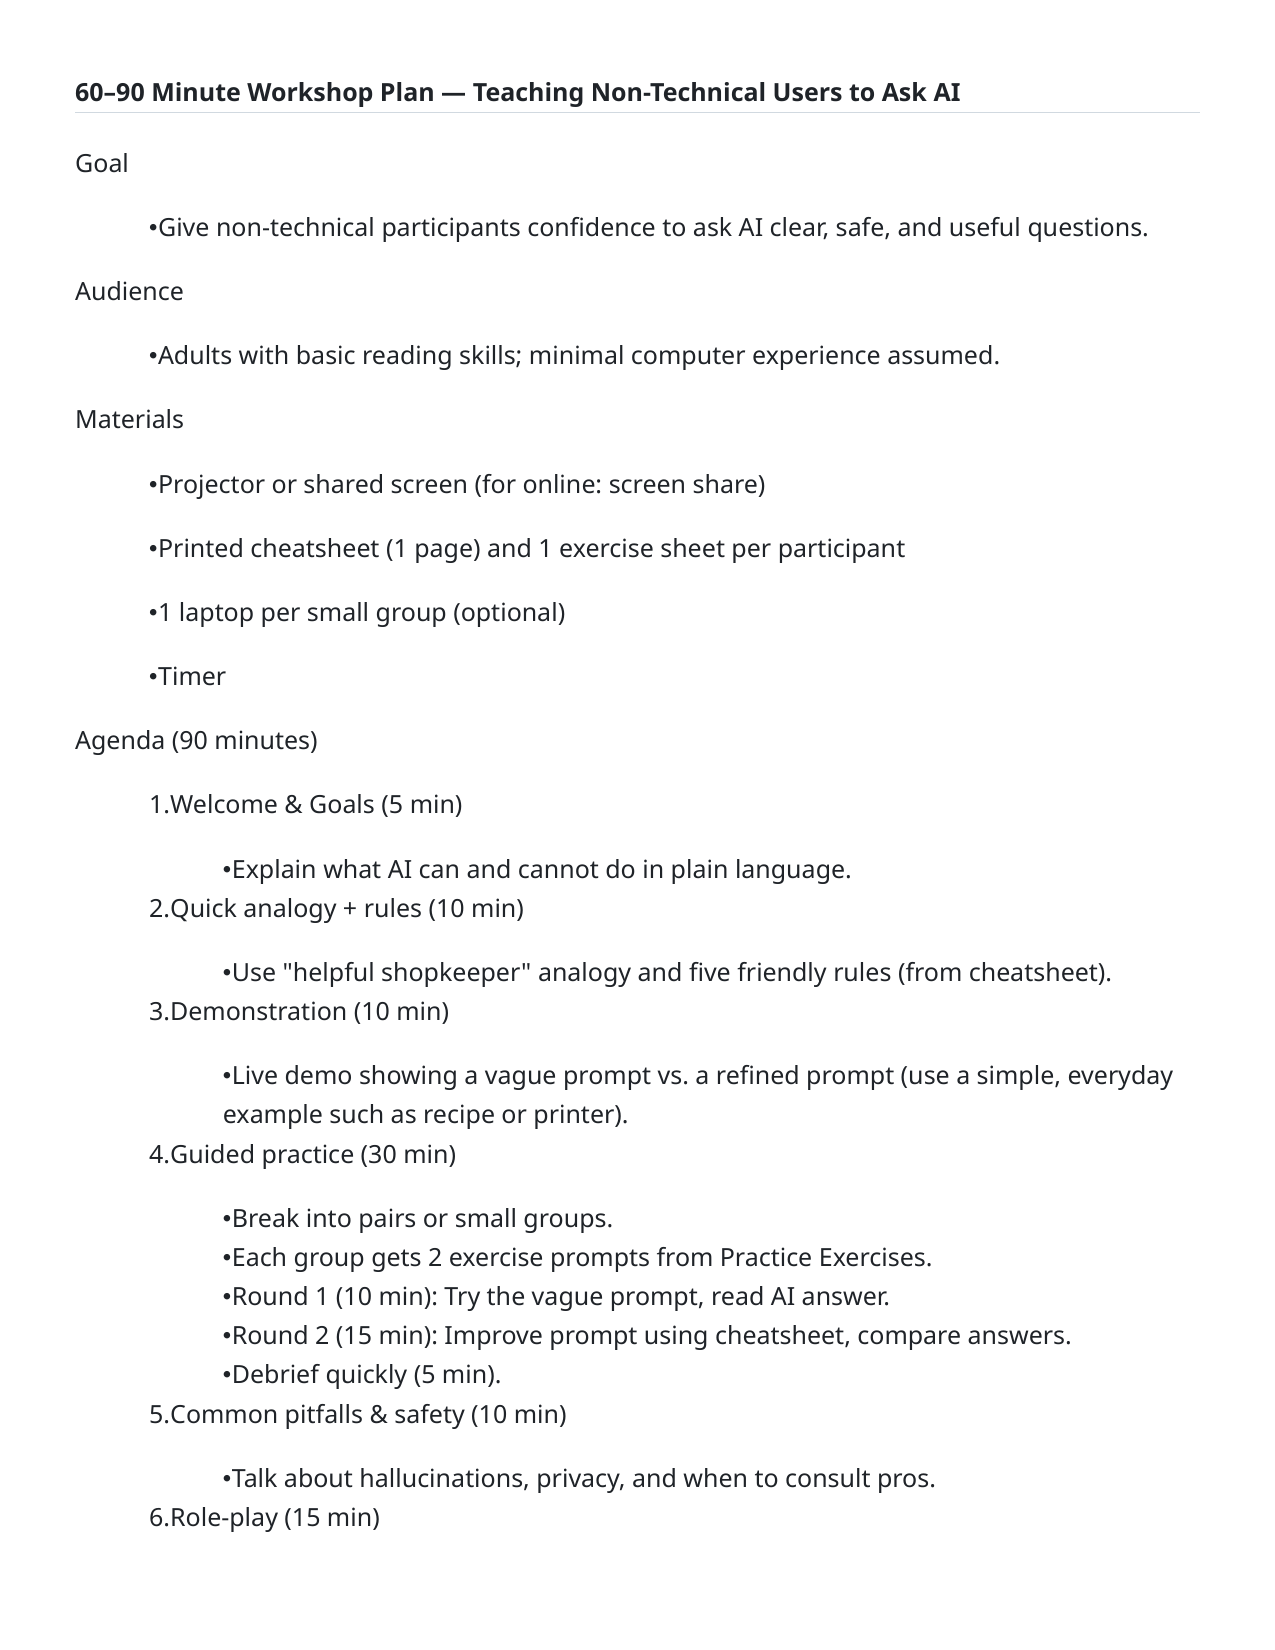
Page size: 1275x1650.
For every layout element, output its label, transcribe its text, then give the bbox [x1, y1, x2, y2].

text Materials [75, 402, 1200, 436]
list Use "helpful shopkeeper" analogy and five friendly rules (from cheatsheet). [75, 955, 1200, 989]
list Quick analogy + rules (10 min) [75, 891, 1200, 924]
list 1 laptop per small group (optional) [75, 595, 1200, 629]
text Audience [75, 274, 1200, 308]
list Debrief quickly (5 min). [75, 1357, 1200, 1391]
text Goal [75, 146, 1200, 179]
list Printed cheatsheet (1 page) and 1 exercise sheet per participant [75, 531, 1200, 564]
list Role-play (15 min) [75, 1500, 1200, 1534]
list Demonstration (10 min) [75, 994, 1200, 1028]
list Break into pairs or small groups. [75, 1201, 1200, 1234]
list Live demo showing a vague prompt vs. a refined prompt (use a simple, everyday example such as recipe or printer). [75, 1058, 1200, 1131]
list Common pitfalls & safety (10 min) [75, 1396, 1200, 1430]
list Projector or shared screen (for online: screen share) [75, 466, 1200, 500]
list Welcome & Goals (5 min) [75, 787, 1200, 821]
list Talk about hallucinations, privacy, and when to consult pros. [75, 1461, 1200, 1494]
list Round 2 (15 min): Improve prompt using cheatsheet, compare answers. [75, 1318, 1200, 1352]
list Adults with basic reading skills; minimal computer experience assumed. [75, 338, 1200, 372]
list Guided practice (30 min) [75, 1136, 1200, 1170]
list Each group gets 2 exercise prompts from Practice Exercises. [75, 1240, 1200, 1274]
list Give non-technical participants confidence to ask AI clear, safe, and useful questions. [75, 210, 1200, 244]
subtitle 60–90 Minute Workshop Plan — Teaching Non-Technical Users to Ask AI [75, 75, 1200, 112]
list Timer [75, 659, 1200, 693]
text Agenda (90 minutes) [75, 723, 1200, 757]
list Explain what AI can and cannot do in plain language. [75, 851, 1200, 885]
list Round 1 (10 min): Try the vague prompt, read AI answer. [75, 1279, 1200, 1313]
